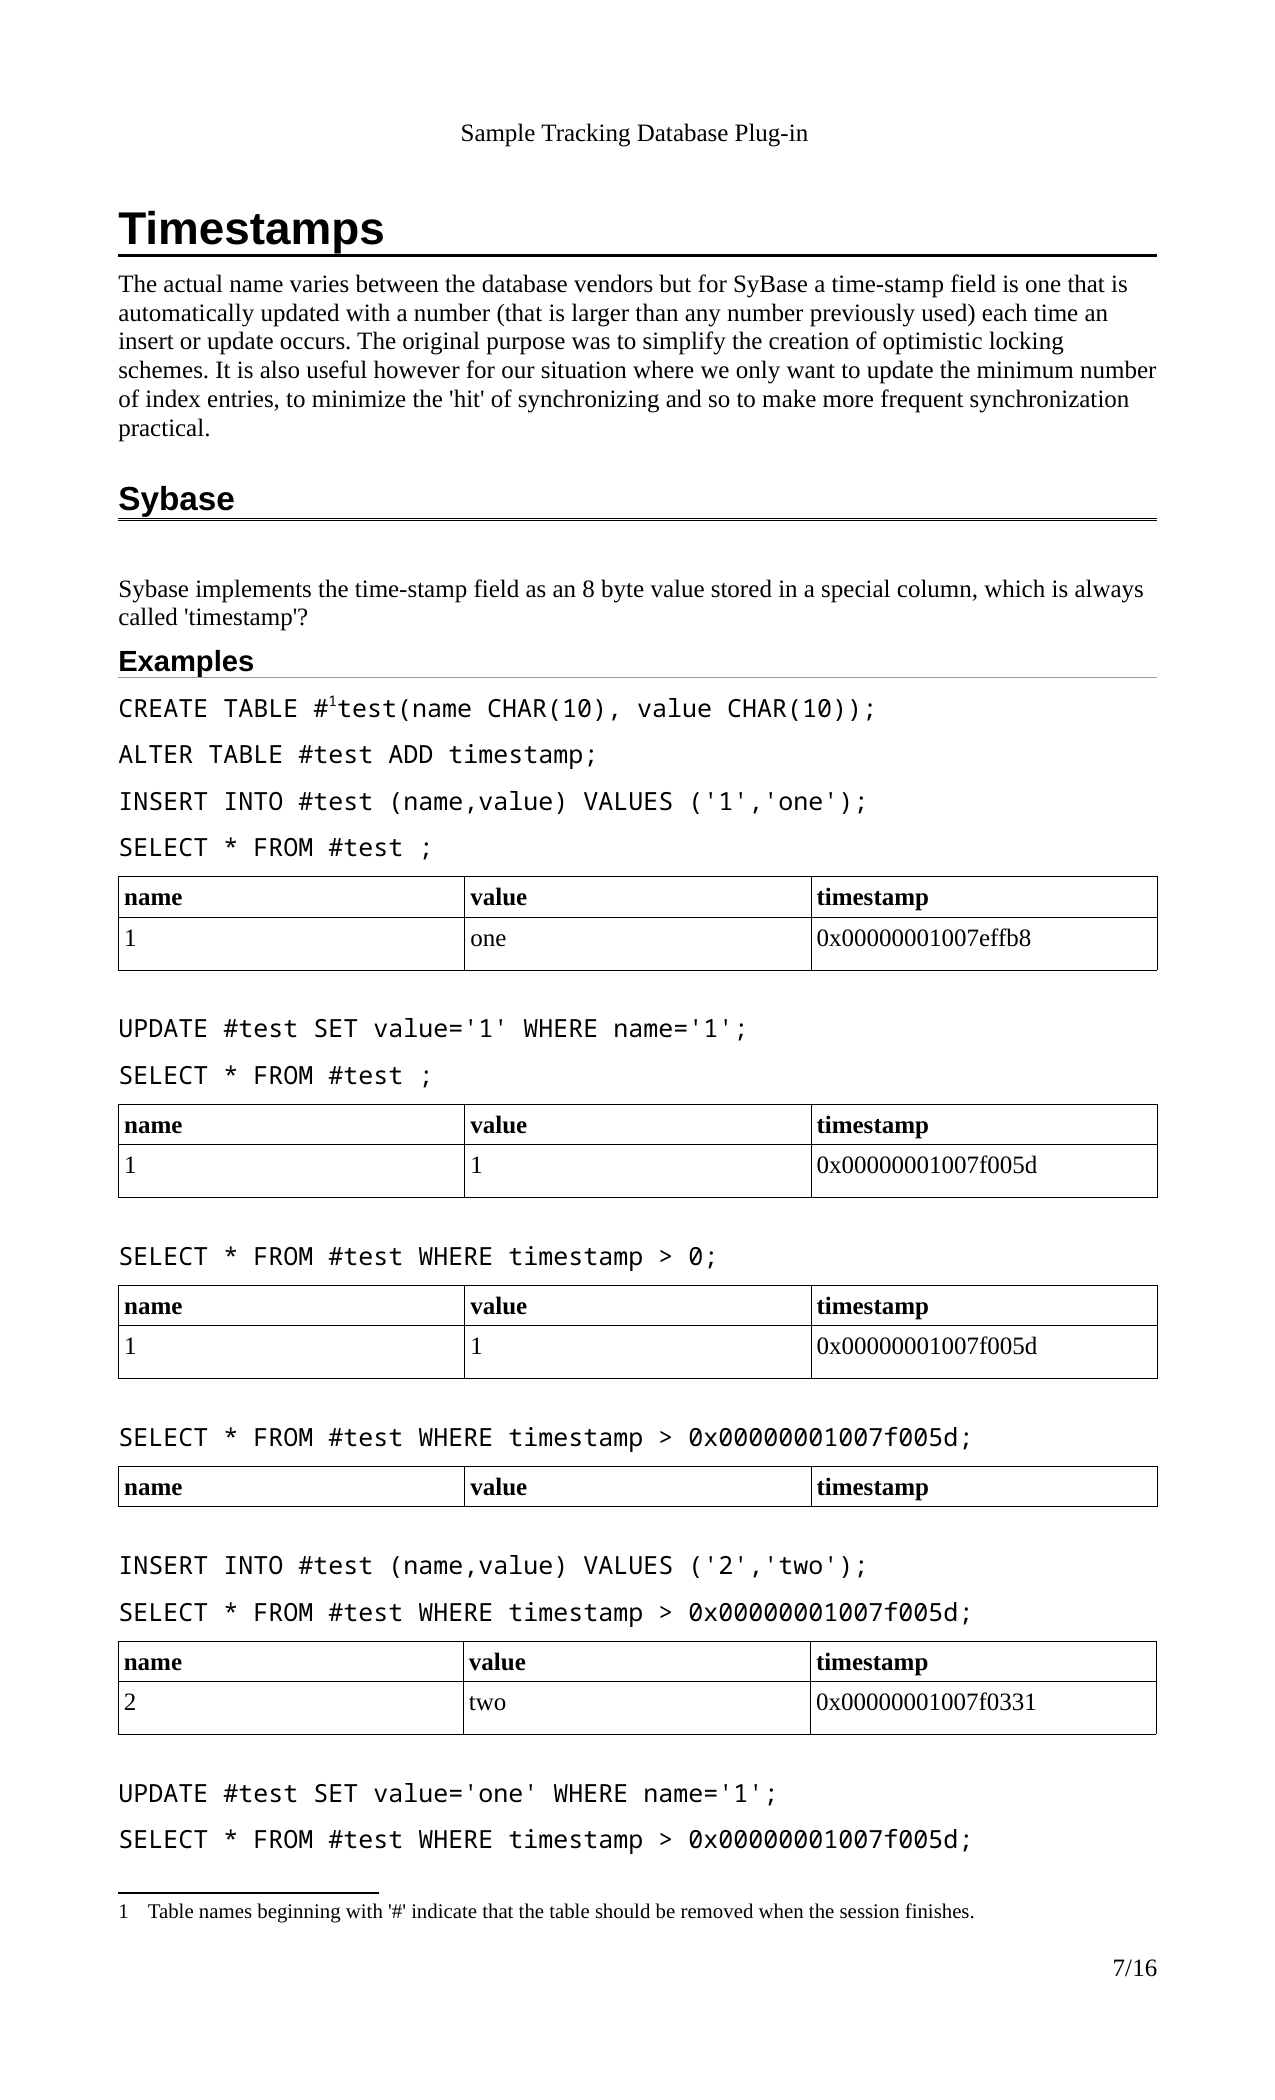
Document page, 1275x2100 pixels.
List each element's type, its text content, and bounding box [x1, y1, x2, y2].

table_cell 2 [119, 1682, 463, 1734]
table_header name [119, 1286, 464, 1325]
text SELECT * FROM #test WHERE timestamp > 0x00000001007f005d; [118, 1594, 1157, 1628]
text INSERT INTO #test (name,value) VALUES ('1','one'); [118, 783, 1157, 817]
table_cell 0x00000001007f0331 [811, 1682, 1156, 1734]
table_header timestamp [812, 1467, 1157, 1506]
table_cell 1 [119, 1145, 464, 1197]
table_header name [119, 1642, 463, 1681]
subtitle Examples [118, 644, 1157, 677]
text Table names beginning with '#' indicate that the table should be removed when the session finishes. [118, 1899, 1157, 1923]
table_header timestamp [811, 1642, 1156, 1681]
text SELECT * FROM #test WHERE timestamp > 0x00000001007f005d; [118, 1822, 1157, 1856]
text ALTER TABLE #test ADD timestamp; [118, 737, 1157, 771]
table_cell 1 [465, 1145, 811, 1197]
subtitle Sybase [118, 479, 1157, 518]
table_header name [119, 877, 464, 917]
table_header value [465, 1467, 811, 1506]
table_cell two [464, 1682, 810, 1734]
table_cell 0x00000001007f005d [812, 1145, 1157, 1197]
text UPDATE #test SET value='1' WHERE name='1'; [118, 1011, 1157, 1045]
text SELECT * FROM #test ; [118, 1057, 1157, 1092]
subtitle Timestamps [118, 202, 1157, 254]
text INSERT INTO #test (name,value) VALUES ('2','two'); [118, 1548, 1157, 1582]
text The actual name varies between the database vendors but for SyBase a time-stamp field is one that is automatically updated with a number (that is larger than any number previously used) each time an insert or update occurs. The original purpose was to simplify the creation of optimistic locking schemes. It is also useful however for our situation where we only want to update the minimum number of index entries, to minimize the 'hit' of synchronizing and so to make more frequent synchronization practical. [118, 269, 1157, 442]
table_header value [465, 1286, 811, 1325]
table_header value [465, 1105, 811, 1144]
table_header name [119, 1105, 464, 1144]
table_header value [465, 877, 811, 917]
text SELECT * FROM #test WHERE timestamp > 0; [118, 1238, 1157, 1273]
text Sybase implements the time-stamp field as an 8 byte value stored in a special column, which is always called 'timestamp'? [118, 574, 1157, 631]
table_cell 0x00000001007effb8 [812, 918, 1157, 969]
table_header timestamp [812, 1105, 1157, 1144]
table_cell one [465, 918, 811, 969]
table_header value [464, 1642, 810, 1681]
table_cell 0x00000001007f005d [812, 1326, 1157, 1378]
table_cell 1 [119, 918, 464, 969]
text CREATE TABLE #test(name CHAR(10), value CHAR(10)); [118, 690, 1157, 724]
table_cell 1 [119, 1326, 464, 1378]
table_cell 1 [465, 1326, 811, 1378]
text SELECT * FROM #test WHERE timestamp > 0x00000001007f005d; [118, 1419, 1157, 1454]
text UPDATE #test SET value='one' WHERE name='1'; [118, 1775, 1157, 1809]
table_header name [119, 1467, 464, 1506]
text SELECT * FROM #test ; [118, 830, 1157, 864]
table_header timestamp [812, 877, 1157, 917]
table_header timestamp [812, 1286, 1157, 1325]
